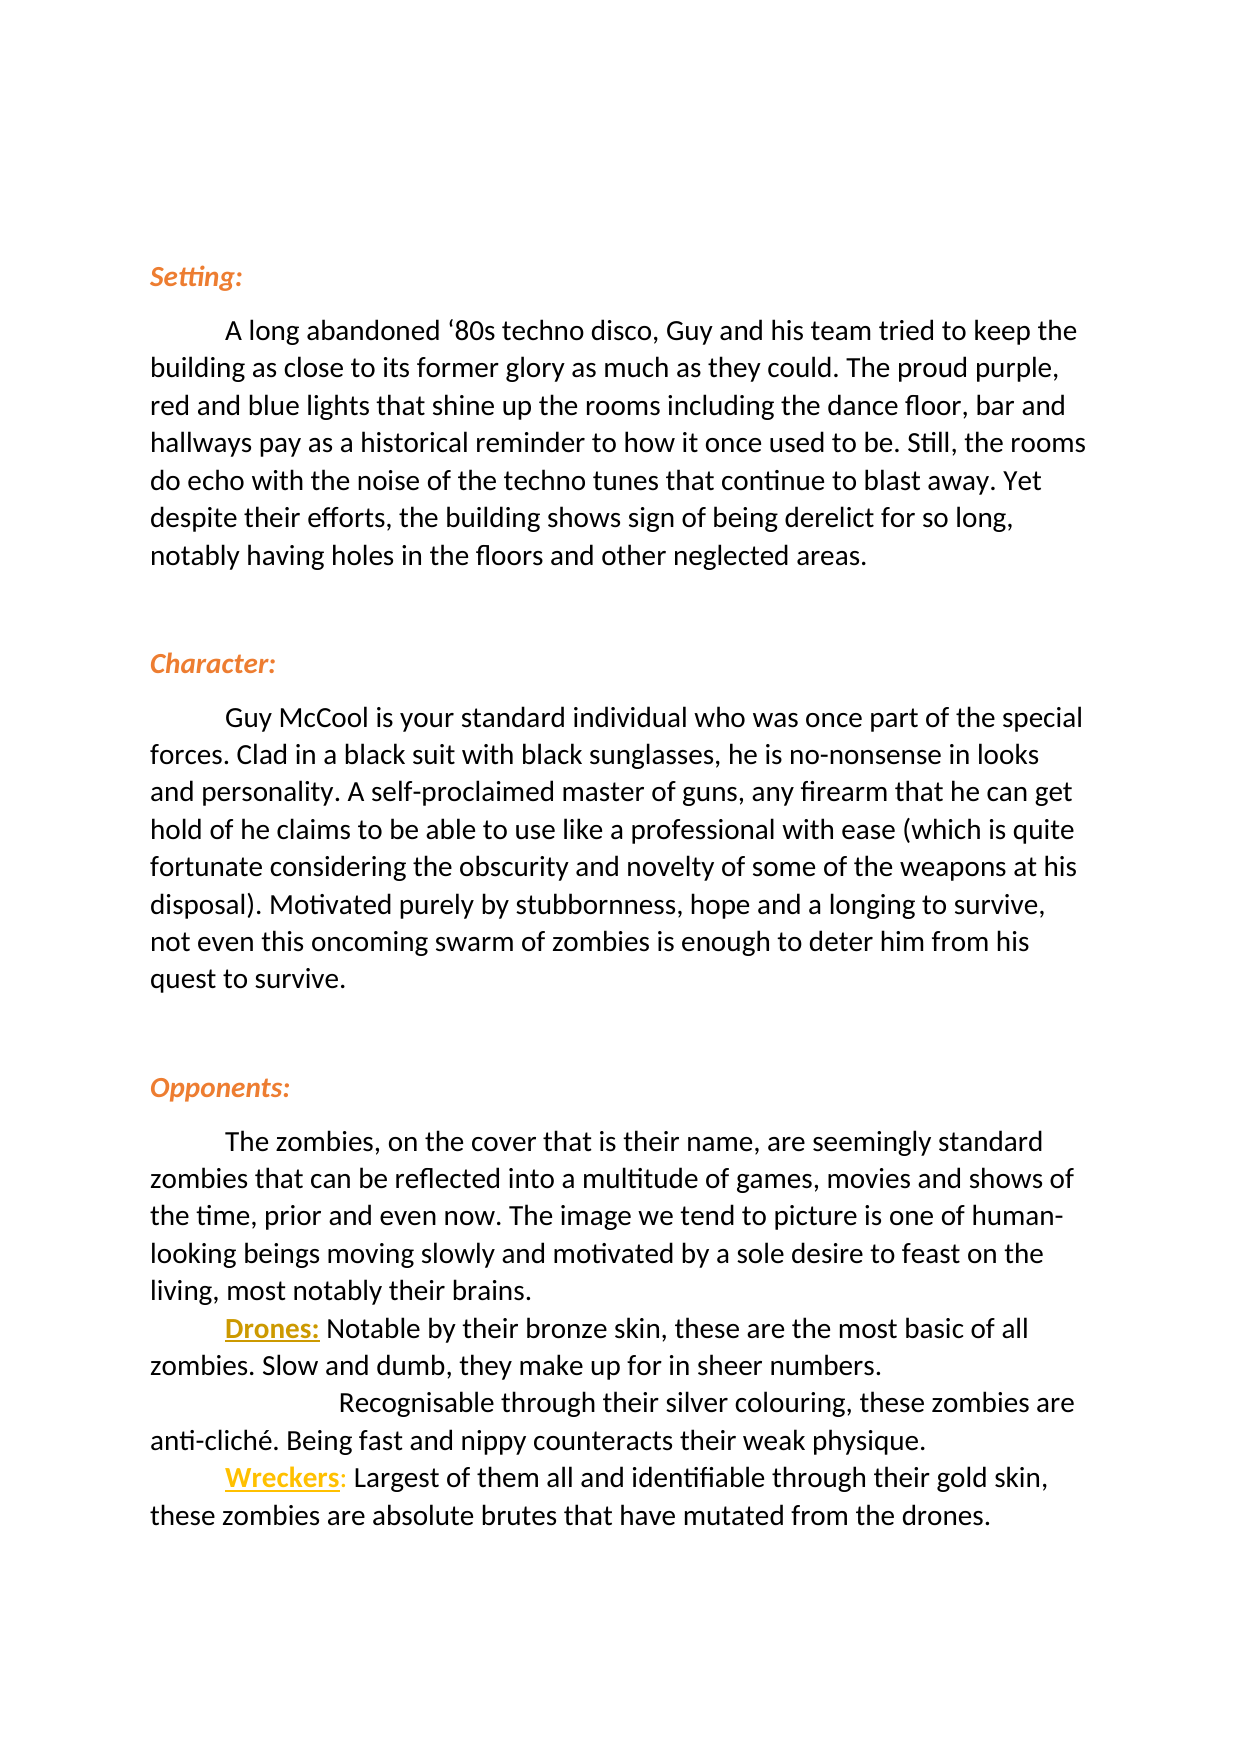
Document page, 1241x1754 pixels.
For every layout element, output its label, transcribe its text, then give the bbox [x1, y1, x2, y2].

text Character: [150, 645, 1090, 680]
text The zombies, on the cover that is their name, are seemingly standard zombies that can be reflected into a multitude of games, movies and shows of the time, prior and even now. The image we tend to picture is one of human-looking beings moving slowly and motivated by a sole desire to feast on the living, most notably their brains. [150, 1123, 1090, 1308]
text Setting: [150, 258, 1090, 294]
text Drones: Notable by their bronze skin, these are the most basic of all zombies. Slow and dumb, they make up for in sheer numbers. [150, 1310, 1090, 1383]
text Opponents: [150, 1069, 1090, 1104]
text A long abandoned ‘80s techno disco, Guy and his team tried to keep the building as close to its former glory as much as they could. The proud purple, red and blue lights that shine up the rooms including the dance floor, bar and hallways pay as a historical reminder to how it once used to be. Still, the rooms do echo with the noise of the techno tunes that continue to blast away. Yet despite their efforts, the building shows sign of being derelict for so long, notably having holes in the floors and other neglected areas. [150, 312, 1090, 572]
text Wreckers: Largest of them all and identifiable through their gold skin, these zombies are absolute brutes that have mutated from the drones. [150, 1459, 1090, 1532]
text Guy McCool is your standard individual who was once part of the special forces. Clad in a black suit with black sunglasses, he is no-nonsense in looks and personality. A self-proclaimed master of guns, any firearm that he can get hold of he claims to be able to use like a professional with ease (which is quite fortunate considering the obscurity and novelty of some of the weapons at his disposal). Motivated purely by stubbornness, hope and a longing to survive, not even this oncoming swarm of zombies is enough to deter him from his quest to survive. [150, 699, 1090, 996]
text Runners: Recognisable through their silver colouring, these zombies are anti-cliché. Being fast and nippy counteracts their weak physique. [150, 1384, 1090, 1457]
